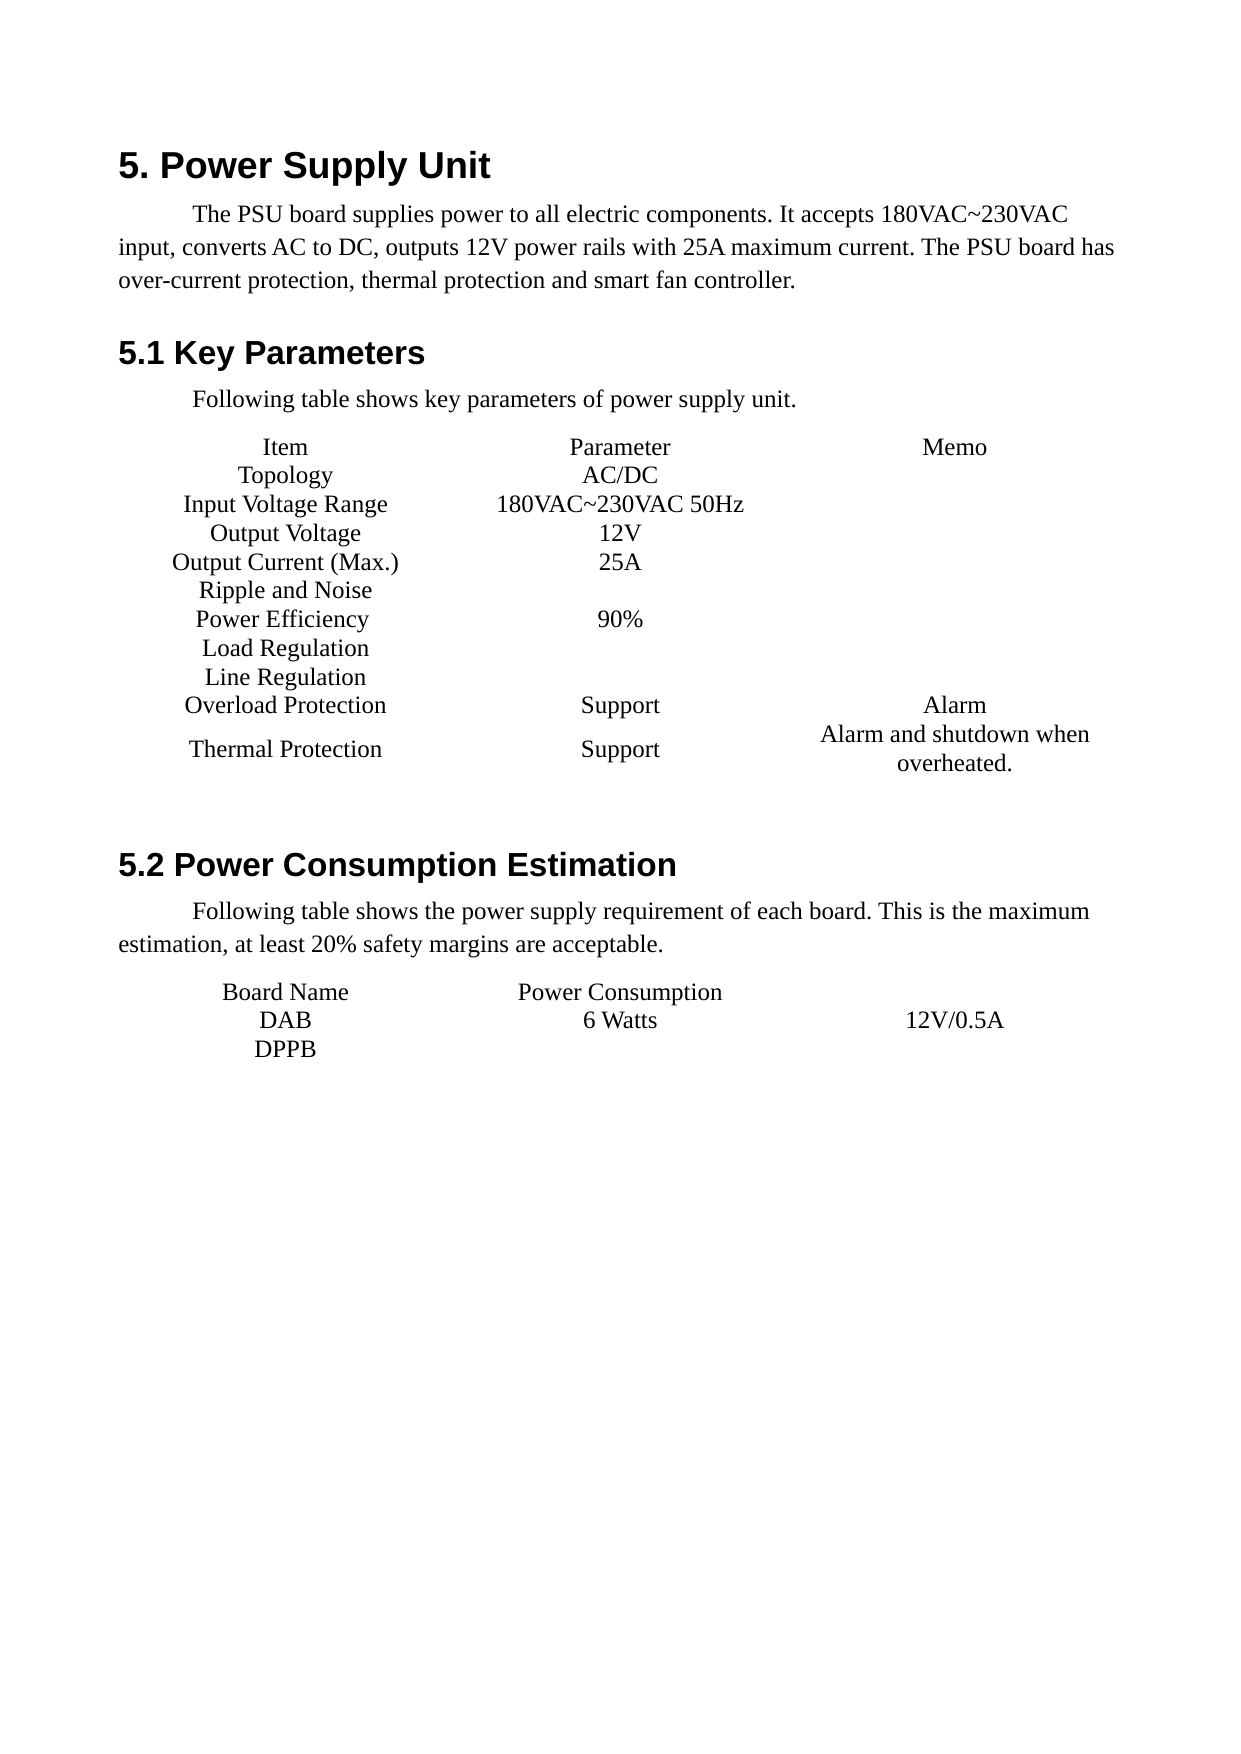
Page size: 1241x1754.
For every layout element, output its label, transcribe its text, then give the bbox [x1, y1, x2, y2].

table_header Memo [788, 432, 1122, 461]
text Following table shows key parameters of power supply unit. [118, 384, 1122, 413]
table_cell Alarm [788, 691, 1122, 719]
table_cell [788, 461, 1122, 489]
table_cell [788, 547, 1122, 576]
table_header Board Name [118, 977, 453, 1006]
table_cell [453, 1034, 787, 1063]
table_cell Power Efficiency [118, 604, 453, 633]
table_cell [453, 662, 787, 691]
table_header [788, 977, 1122, 1006]
table_cell [453, 633, 787, 662]
table_cell [788, 518, 1122, 547]
subtitle 5.2 Power Consumption Estimation [118, 845, 1122, 884]
table_cell Support [453, 719, 787, 777]
table_cell Output Voltage [118, 518, 453, 547]
table_header Item [118, 432, 453, 461]
table_cell 12V [453, 518, 787, 547]
table_cell [788, 604, 1122, 633]
table_cell 90% [453, 604, 787, 633]
table_cell [788, 633, 1122, 662]
table_cell 6 Watts [453, 1006, 787, 1034]
table_cell [788, 489, 1122, 518]
table_cell DPPB [118, 1034, 453, 1063]
table_cell Support [453, 691, 787, 719]
table_cell Input Voltage Range [118, 489, 453, 518]
table_cell Alarm and shutdown when overheated. [788, 719, 1122, 777]
table_cell DAB [118, 1006, 453, 1034]
table_cell Output Current (Max.) [118, 547, 453, 576]
table_cell Thermal Protection [118, 719, 453, 777]
text Following table shows the power supply requirement of each board. This is the maximum estimation, at least 20% safety margins are acceptable. [118, 896, 1122, 958]
table_header Parameter [453, 432, 787, 461]
table_cell Overload Protection [118, 691, 453, 719]
subtitle 5. Power Supply Unit [118, 143, 1122, 186]
table_cell Line Regulation [118, 662, 453, 691]
table_cell Ripple and Noise [118, 576, 453, 604]
text The PSU board supplies power to all electric components. It accepts 180VAC~230VAC input, converts AC to DC, outputs 12V power rails with 25A maximum current. The PSU board has over-current protection, thermal protection and smart fan controller. [118, 199, 1122, 293]
table_cell Load Regulation [118, 633, 453, 662]
subtitle 5.1 Key Parameters [118, 333, 1122, 372]
table_cell [788, 662, 1122, 691]
table_cell 25A [453, 547, 787, 576]
table_cell Topology [118, 461, 453, 489]
table_cell AC/DC [453, 461, 787, 489]
table_cell [453, 576, 787, 604]
table_cell 180VAC~230VAC 50Hz [453, 489, 787, 518]
table_cell 12V/0.5A [788, 1006, 1122, 1034]
table_cell [788, 1034, 1122, 1063]
table_cell [788, 576, 1122, 604]
table_header Power Consumption [453, 977, 787, 1006]
